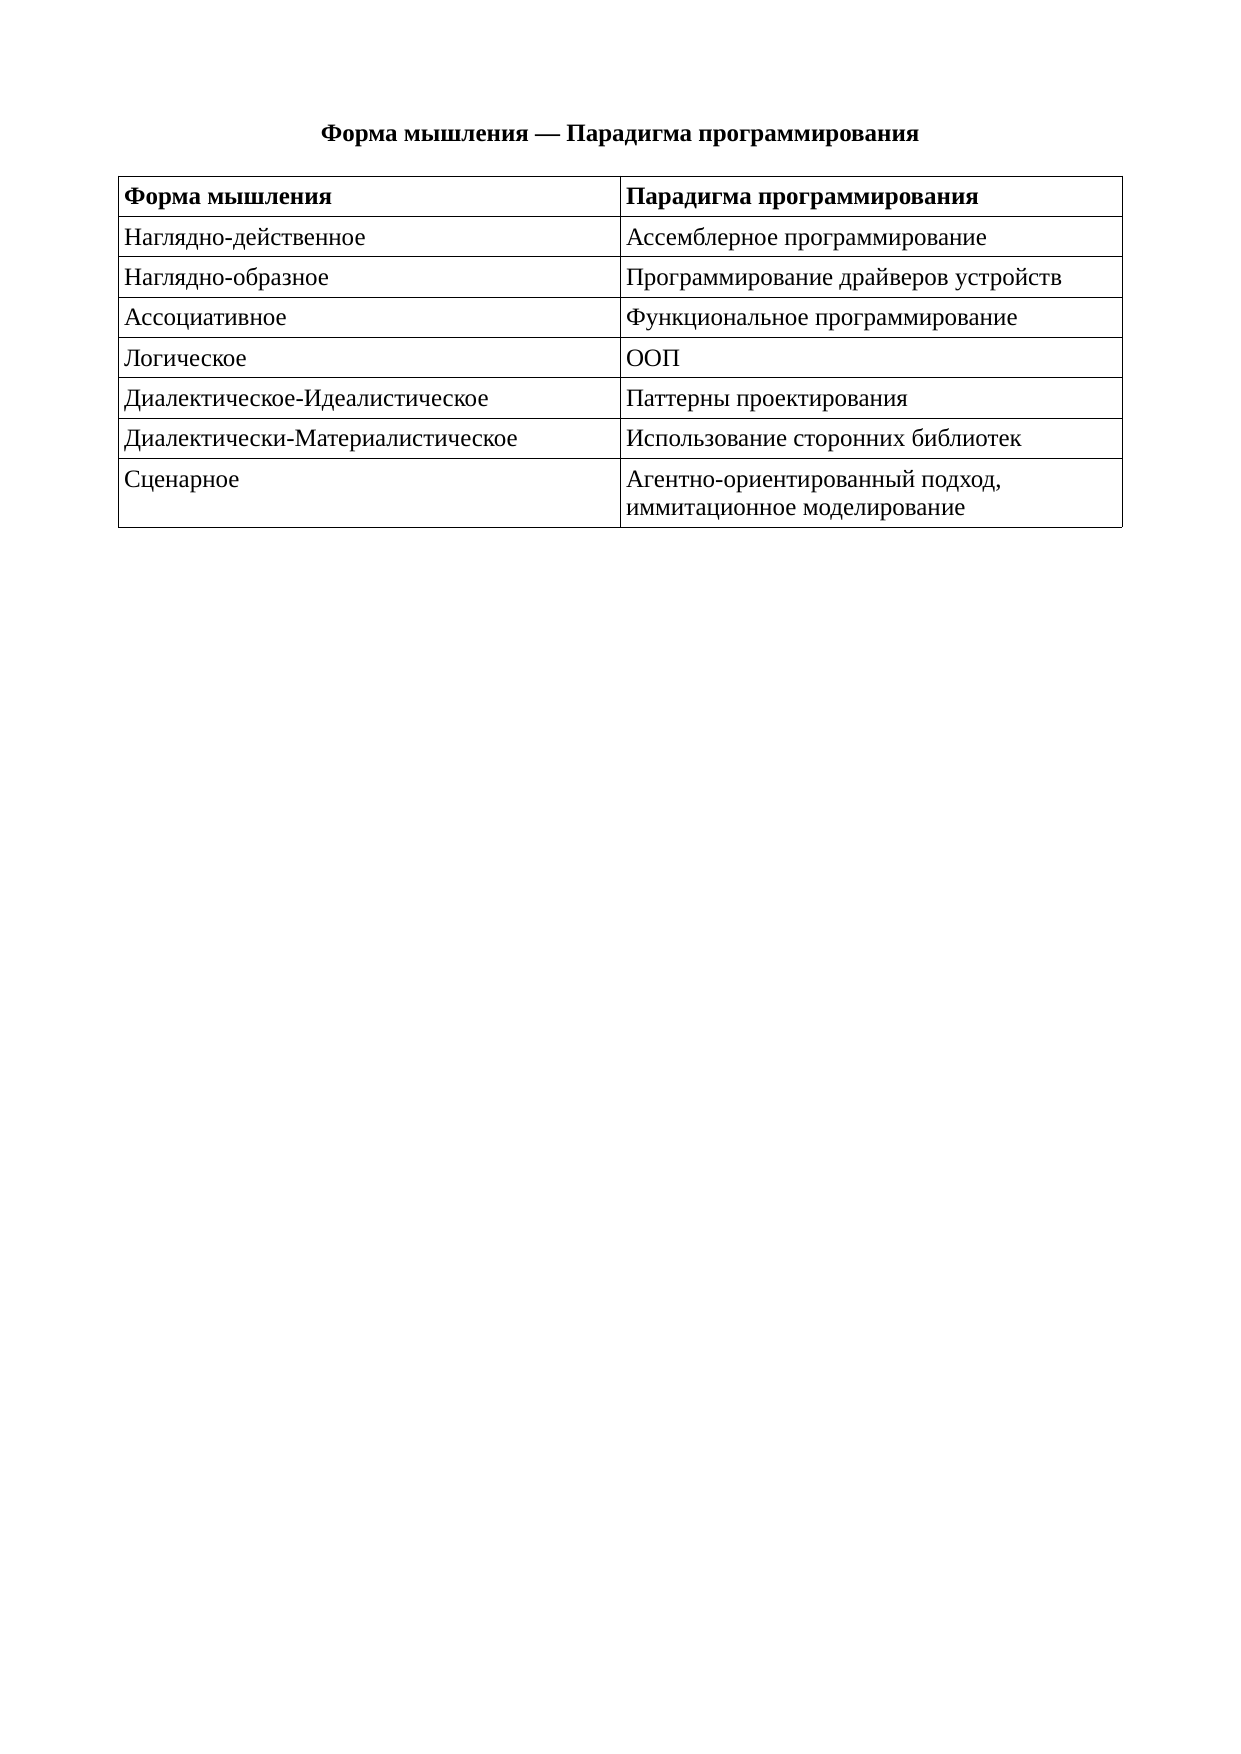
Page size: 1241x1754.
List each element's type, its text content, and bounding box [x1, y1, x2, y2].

text Форма мышления — Парадигма программирования [118, 118, 1122, 147]
table_header Парадигма программирования [621, 177, 1122, 216]
table_cell Сценарное [119, 459, 620, 527]
table_cell Агентно-ориентированный подход, иммитационное моделирование [621, 459, 1122, 527]
table_cell Ассоциативное [119, 298, 620, 337]
table_cell Программирование драйверов устройств [621, 257, 1122, 297]
table_cell Диалектически-Материалистическое [119, 419, 620, 458]
table_cell Функциональное программирование [621, 298, 1122, 337]
table_cell Использование сторонних библиотек [621, 419, 1122, 458]
table_cell Ассемблерное программирование [621, 217, 1122, 256]
table_header Форма мышления [119, 177, 620, 216]
table_cell Наглядно-действенное [119, 217, 620, 256]
table_cell Диалектическое-Идеалистическое [119, 378, 620, 417]
table_cell Паттерны проектирования [621, 378, 1122, 417]
table_cell Логическое [119, 338, 620, 377]
table_cell Наглядно-образное [119, 257, 620, 297]
table_cell ООП [621, 338, 1122, 377]
